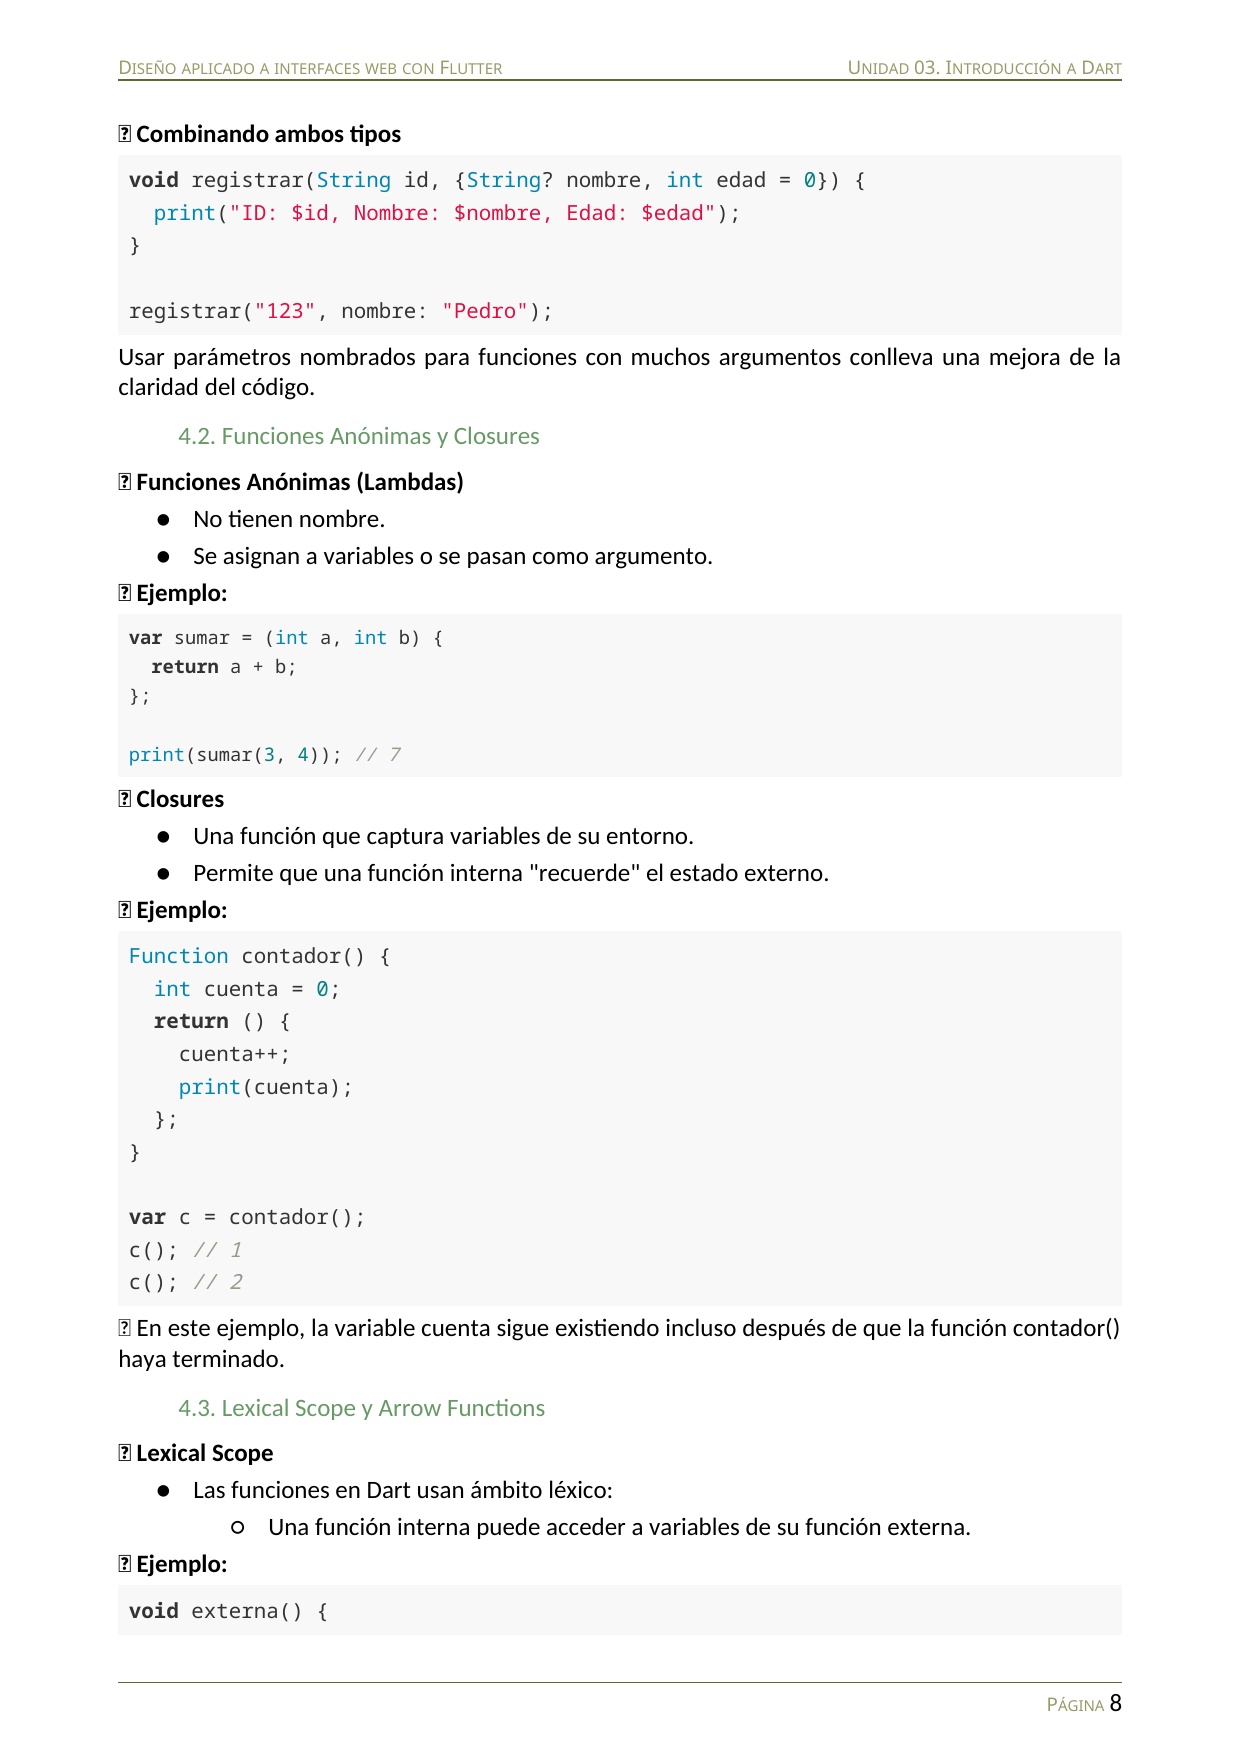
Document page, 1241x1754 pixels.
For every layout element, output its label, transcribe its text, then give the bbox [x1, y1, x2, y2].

text 💬 En este ejemplo, la variable cuenta sigue existiendo incluso después de que la función contador() haya terminado. [118, 1312, 1122, 1373]
list Una función interna puede acceder a variables de su función externa. [231, 1511, 1122, 1542]
list Se asignan a variables o se pasan como argumento. [156, 540, 1122, 570]
list Permite que una función interna "recuerde" el estado externo. [156, 857, 1122, 888]
list No tienen nombre. [156, 503, 1122, 533]
subtitle 4.3. Lexical Scope y Arrow Functions [178, 1392, 1122, 1423]
text 🔷 Lexical Scope [118, 1437, 1122, 1468]
table_header Function contador() { int cuenta = 0; return () { cuenta++; print(cuenta); }; } var c = contador(); c(); // 1 c(); // 2 [118, 931, 1122, 1306]
subtitle 4.2. Funciones Anónimas y Closures [178, 421, 1122, 451]
table_header var sumar = (int a, int b) { return a + b; }; print(sumar(3, 4)); // 7 [118, 614, 1122, 777]
text 📌 Ejemplo: [118, 1548, 1122, 1579]
text 📌 Ejemplo: [118, 577, 1122, 607]
table_header void externa() { [118, 1585, 1122, 1635]
text 📌 Ejemplo: [118, 894, 1122, 924]
list Una función que captura variables de su entorno. [156, 820, 1122, 851]
text 🔷 Combinando ambos tipos [118, 118, 1122, 148]
list Las funciones en Dart usan ámbito léxico: [156, 1474, 1122, 1505]
text 🔷 Closures [118, 783, 1122, 814]
table_header void registrar(String id, {String? nombre, int edad = 0}) { print("ID: $id, Nombre: $nombre, Edad: $edad"); } registrar("123", nombre: "Pedro"); [118, 155, 1122, 335]
text Usar parámetros nombrados para funciones con muchos argumentos conlleva una mejora de la claridad del código. [118, 341, 1122, 402]
text 🔷 Funciones Anónimas (Lambdas) [118, 466, 1122, 496]
